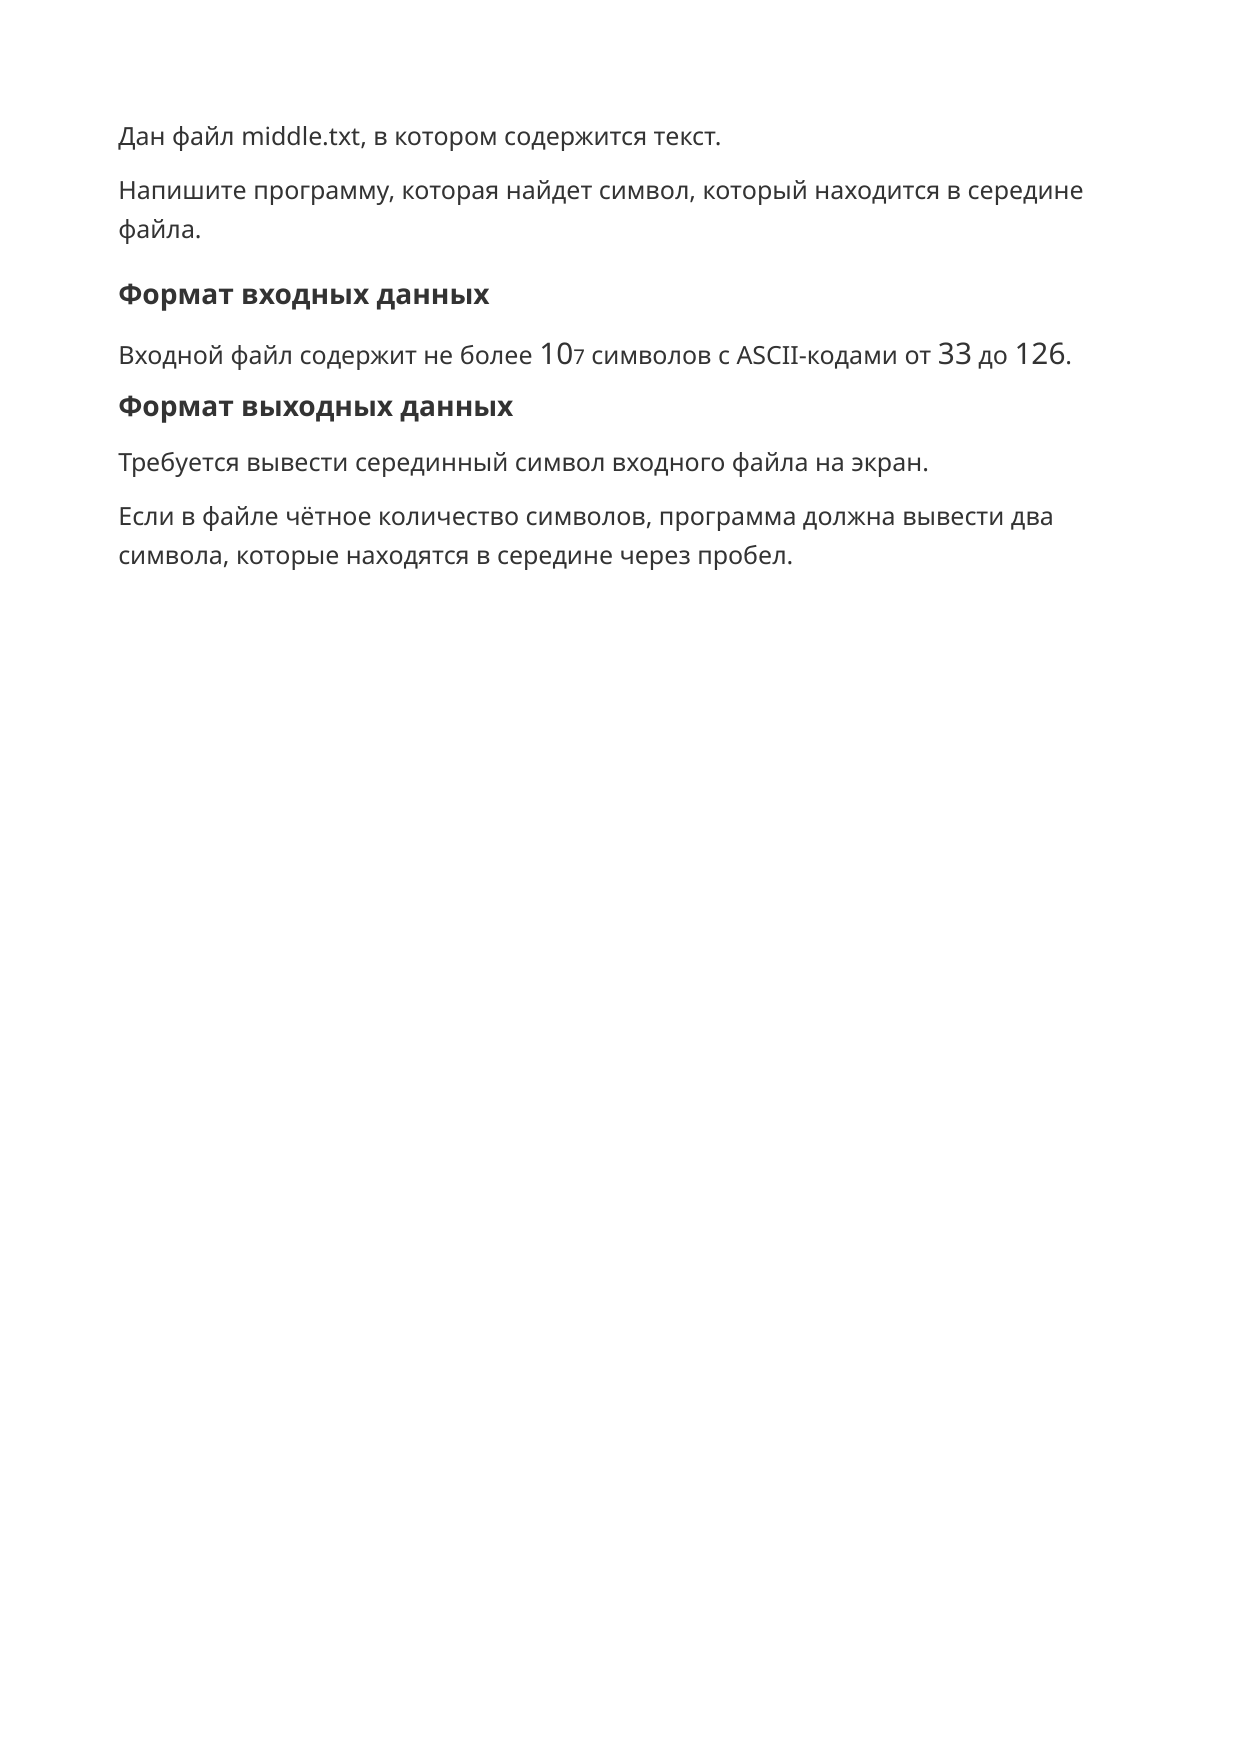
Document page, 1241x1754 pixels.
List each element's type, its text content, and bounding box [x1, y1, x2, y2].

subtitle Формат выходных данных [118, 387, 1122, 425]
text Требуется вывести серединный символ входного файла на экран. [118, 444, 1122, 478]
text Входной файл содержит не более 107 символов с ASCII-кодами от 33 до 126. [118, 332, 1122, 373]
text Напишите программу, которая найдет символ, который находится в середине файла. [118, 173, 1122, 246]
text Если в файле чётное количество символов, программа должна вывести два символа, которые находятся в середине через пробел. [118, 498, 1122, 571]
subtitle Формат входных данных [118, 275, 1122, 313]
text Дан файл middle.txt, в котором содержится текст. [118, 118, 1122, 152]
